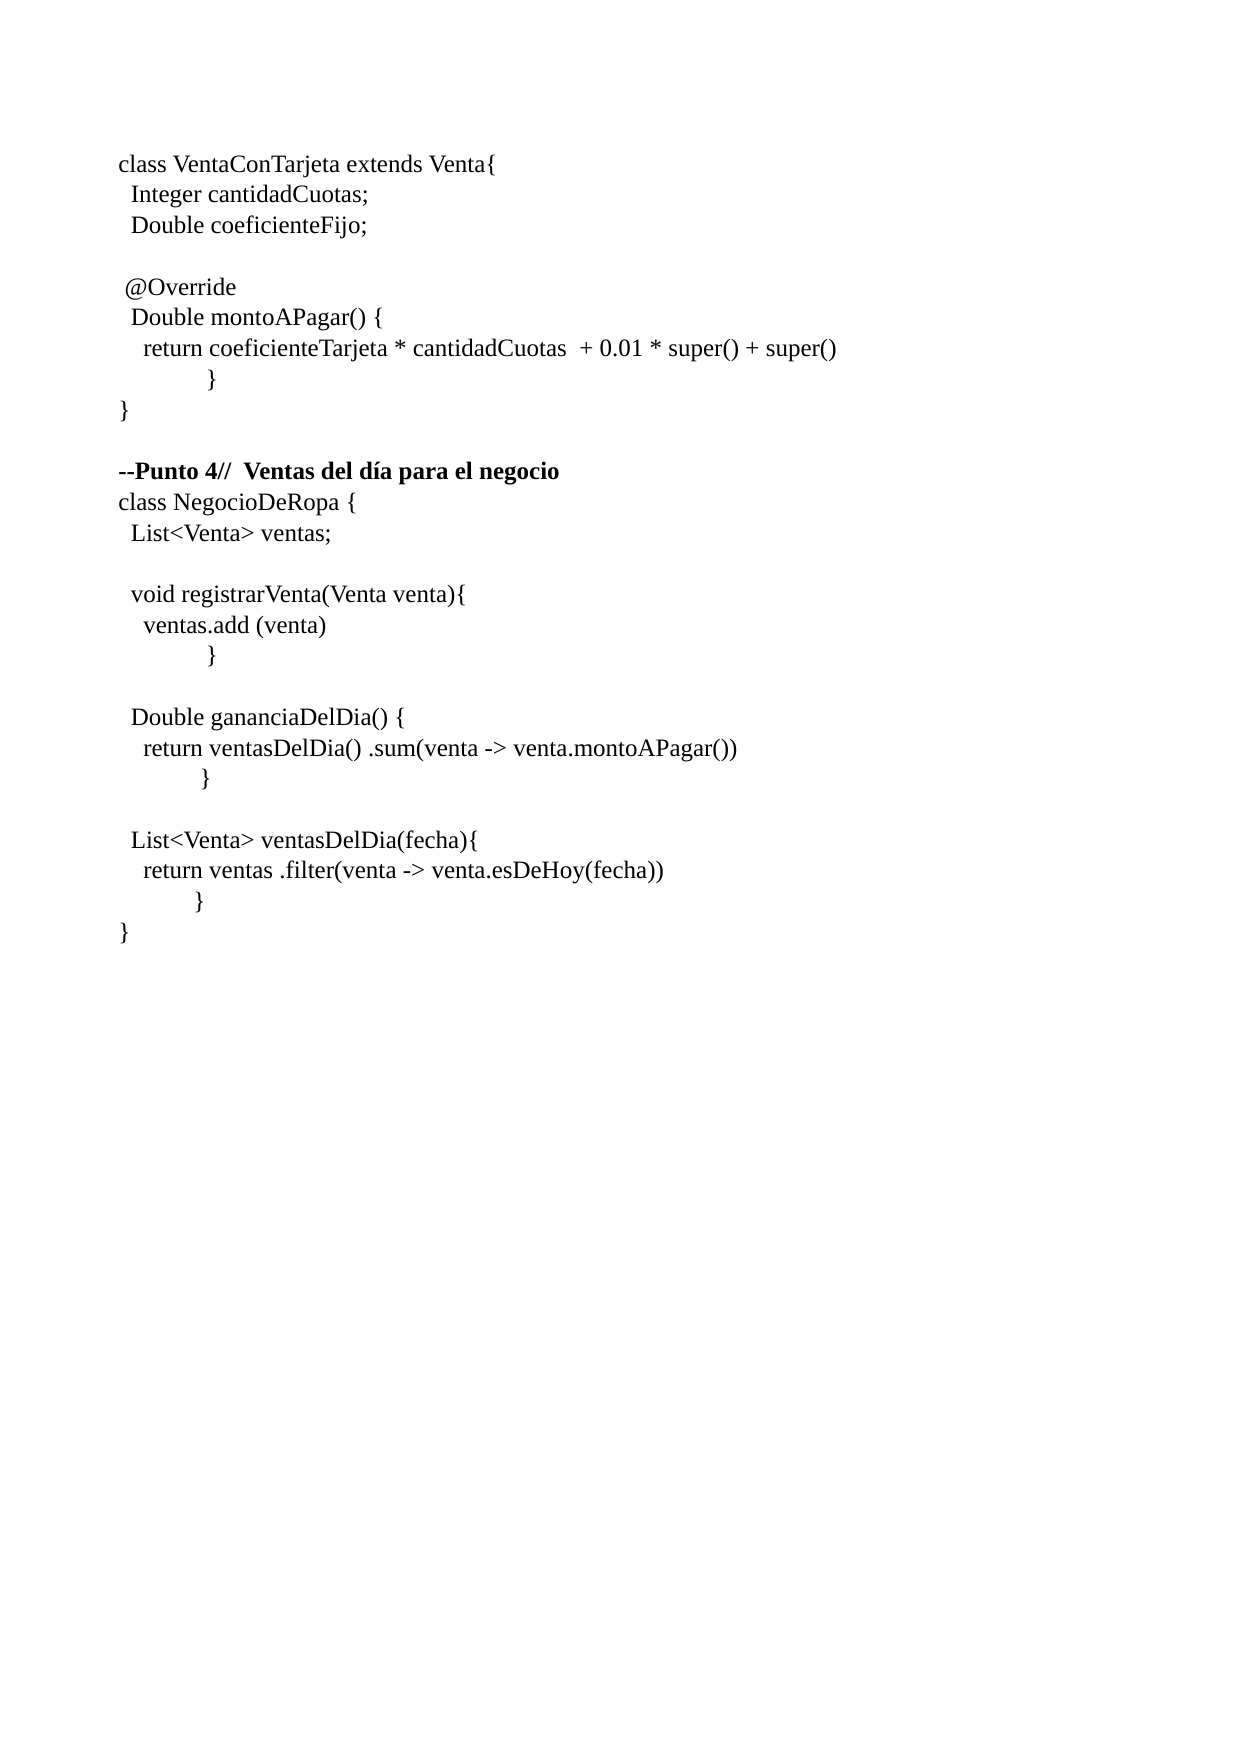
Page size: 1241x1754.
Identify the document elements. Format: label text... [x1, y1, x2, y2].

text List<Venta> ventas; [118, 518, 1122, 546]
text return ventas .filter(venta -> venta.esDeHoy(fecha)) [118, 856, 1122, 884]
text void registrarVenta(Venta venta){ [118, 579, 1122, 608]
text Double coeficienteFijo; [118, 210, 1122, 239]
text return ventasDelDia() .sum(venta -> venta.montoAPagar()) [118, 733, 1122, 761]
text List<Venta> ventasDelDia(fecha){ [118, 825, 1122, 854]
text class VentaConTarjeta extends Venta{ [118, 149, 1122, 178]
text --Punto 4// Ventas del día para el negocio [118, 456, 1122, 485]
text Double gananciaDelDia() { [118, 702, 1122, 731]
text } [118, 395, 1122, 423]
text Integer cantidadCuotas; [118, 179, 1122, 208]
text class NegocioDeRopa { [118, 487, 1122, 516]
text Double montoAPagar() { [118, 302, 1122, 331]
text ventas.add (venta) [118, 610, 1122, 638]
text } [118, 641, 1122, 669]
text return coeficienteTarjeta * cantidadCuotas + 0.01 * super() + super() [118, 333, 1122, 362]
text } [118, 886, 1122, 915]
text } [118, 917, 1122, 946]
text } [118, 763, 1122, 792]
text @Override [118, 272, 1122, 301]
text } [118, 364, 1122, 393]
